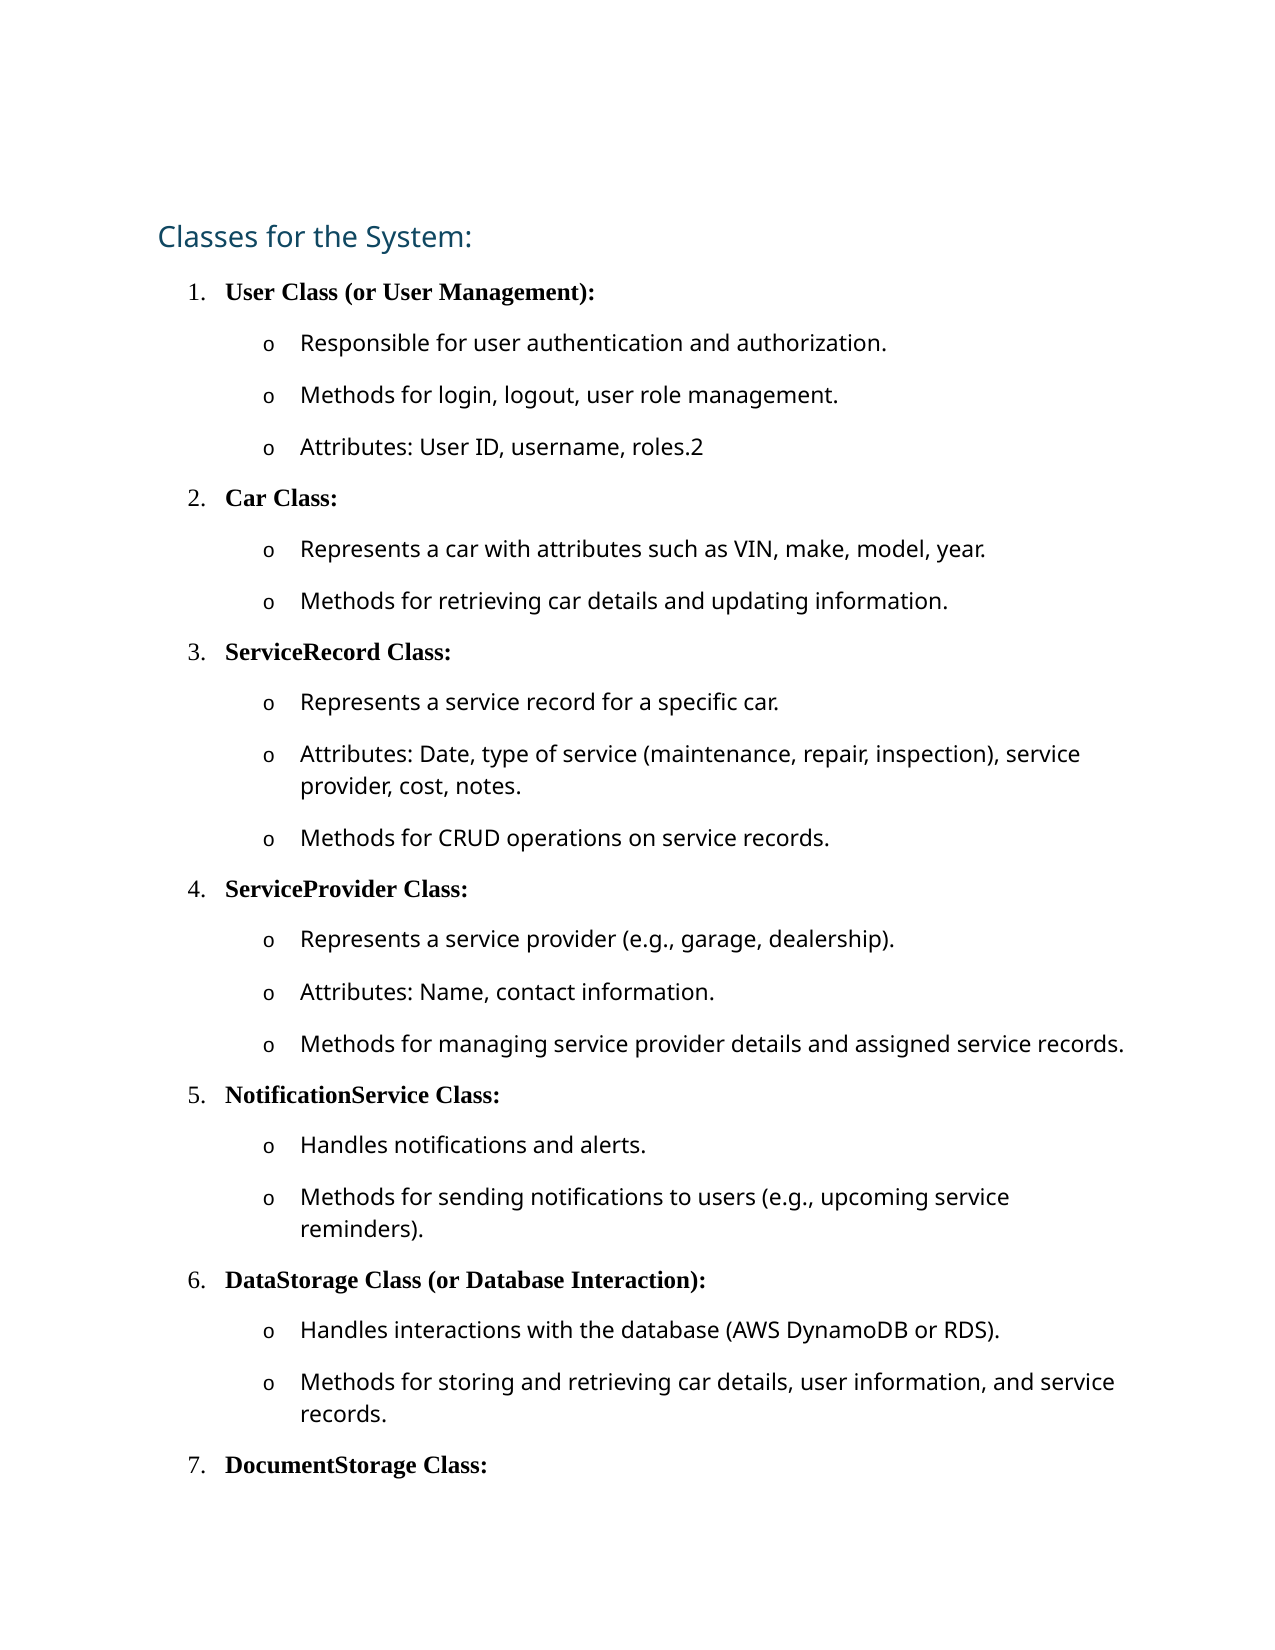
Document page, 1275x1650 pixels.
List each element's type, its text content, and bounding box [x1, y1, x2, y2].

subtitle Classes for the System: [150, 216, 1125, 256]
list Methods for sending notifications to users (e.g., upcoming service reminders). [262, 1181, 1125, 1244]
list Methods for CRUD operations on service records. [262, 822, 1125, 853]
list Attributes: Date, type of service (maintenance, repair, inspection), service provider, cost, notes. [262, 738, 1125, 801]
list Attributes: Name, contact information. [262, 976, 1125, 1007]
list ServiceProvider Class: [187, 874, 1125, 903]
list Represents a service record for a specific car. [262, 686, 1125, 718]
list Represents a service provider (e.g., garage, dealership). [262, 923, 1125, 955]
list User Class (or User Management): [187, 277, 1125, 306]
list Responsible for user authentication and authorization. [262, 327, 1125, 358]
list ServiceRecord Class: [187, 637, 1125, 666]
list Methods for login, logout, user role management. [262, 379, 1125, 410]
list Represents a car with attributes such as VIN, make, model, year. [262, 533, 1125, 564]
list Car Class: [187, 483, 1125, 512]
list Methods for retrieving car details and updating information. [262, 585, 1125, 616]
list Handles interactions with the database (AWS DynamoDB or RDS). [262, 1314, 1125, 1346]
list DocumentStorage Class: [187, 1450, 1125, 1478]
list NotificationService Class: [187, 1080, 1125, 1108]
list Methods for managing service provider details and assigned service records. [262, 1028, 1125, 1059]
list Attributes: User ID, username, roles.2 [262, 431, 1125, 462]
list Handles notifications and alerts. [262, 1129, 1125, 1161]
list Methods for storing and retrieving car details, user information, and service records. [262, 1366, 1125, 1429]
list DataStorage Class (or Database Interaction): [187, 1265, 1125, 1293]
